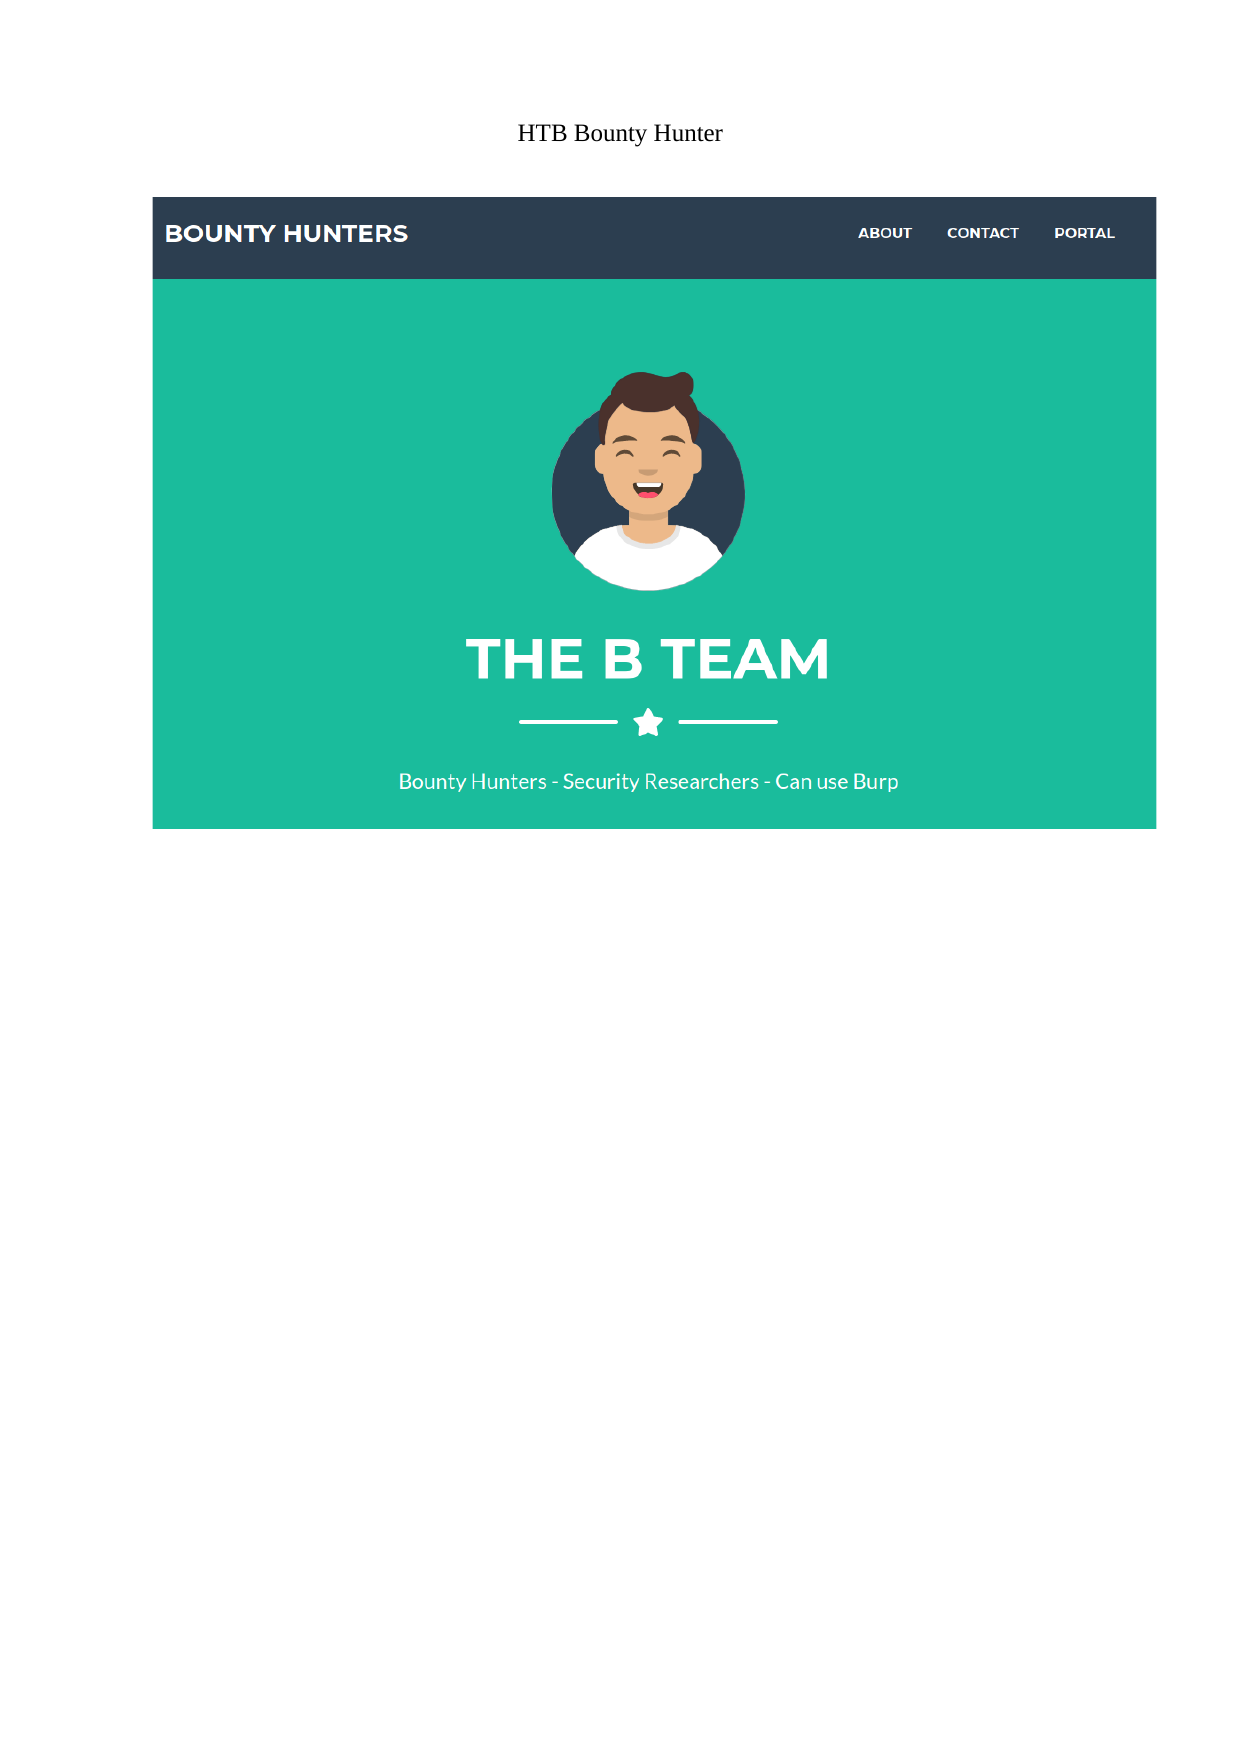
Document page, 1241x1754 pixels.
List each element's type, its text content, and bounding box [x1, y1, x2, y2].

text HTB Bounty Hunter [118, 118, 1122, 147]
picture [152, 197, 1157, 829]
